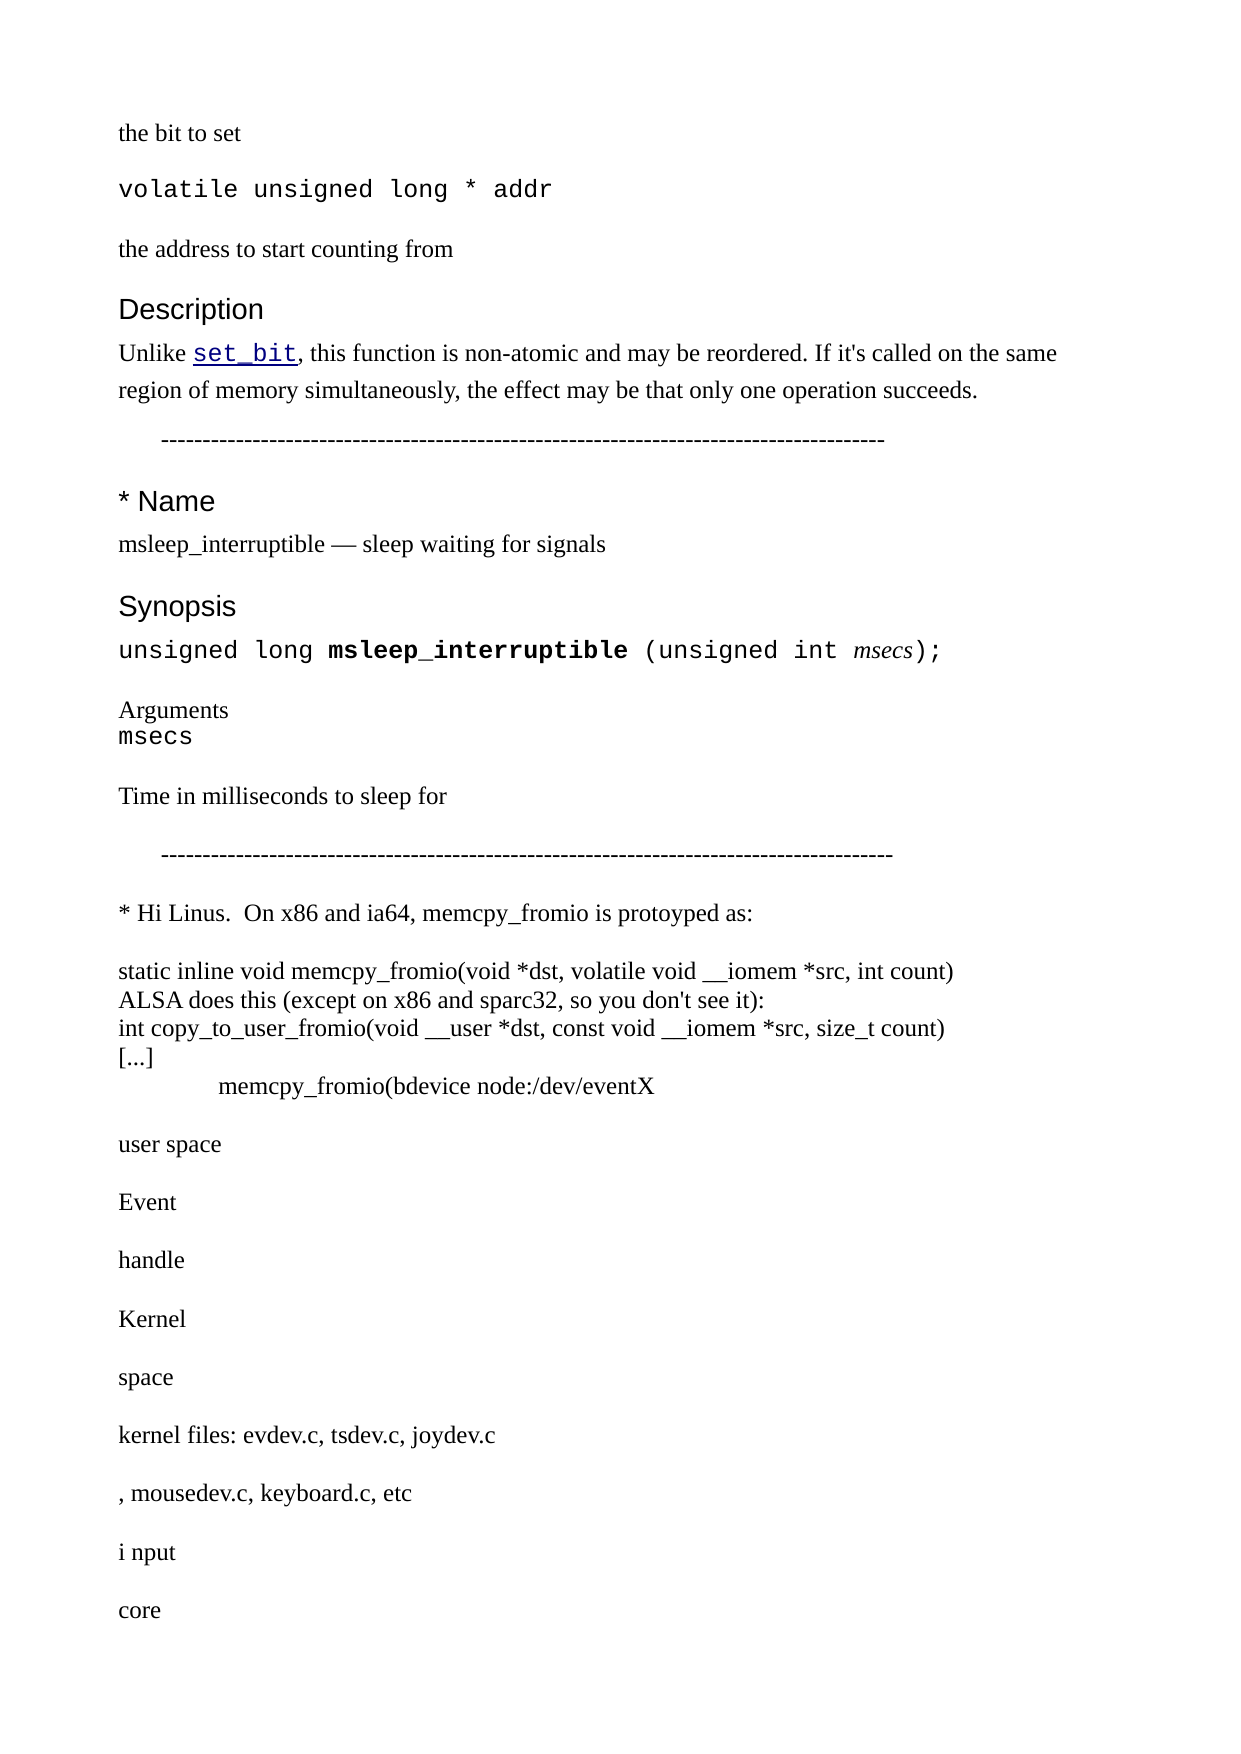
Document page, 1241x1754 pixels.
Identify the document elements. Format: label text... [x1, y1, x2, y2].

list Time in milliseconds to sleep for [118, 781, 1122, 810]
subtitle Description [118, 292, 1122, 326]
text Unlike set_bit, this function is non-atomic and may be reordered. If it's called on the same region of memory simultaneously, the effect may be that only one operation succeeds. [118, 338, 1122, 404]
text Event [118, 1187, 1122, 1216]
text ALSA does this (except on x86 and sparc32, so you don't see it): [118, 985, 1122, 1013]
text user space [118, 1129, 1122, 1158]
text Arguments [118, 695, 1122, 723]
text * Hi Linus. On x86 and ia64, memcpy_fromio is protoyped as: [118, 898, 1122, 926]
text core [118, 1595, 1122, 1624]
subtitle Synopsis [118, 589, 1122, 623]
text int copy_to_user_fromio(void __user *dst, const void __iomem *src, size_t count) [118, 1013, 1122, 1042]
subtitle msecs [118, 723, 1122, 752]
text --------------------------------------------------------------------------------------- [118, 424, 1122, 453]
subtitle volatile unsigned long * addr [118, 176, 1122, 205]
text , mousedev.c, keyboard.c, etc [118, 1478, 1122, 1507]
text memcpy_fromio(bdevice node:/dev/eventX [118, 1071, 1122, 1100]
text static inline void memcpy_fromio(void *dst, volatile void __iomem *src, int count) [118, 956, 1122, 985]
text space [118, 1362, 1122, 1391]
subtitle * Name [118, 483, 1122, 517]
list ---------------------------------------------------------------------------------------- [118, 839, 1122, 868]
text kernel files: evdev.c, tsdev.c, joydev.c [118, 1420, 1122, 1449]
text msleep_interruptible — sleep waiting for signals [118, 529, 1122, 558]
text [...] [118, 1042, 1122, 1071]
list the bit to set [118, 118, 1122, 147]
list the address to start counting from [118, 234, 1122, 263]
text handle [118, 1246, 1122, 1274]
text Kernel [118, 1304, 1122, 1333]
text i nput [118, 1537, 1122, 1566]
text unsigned long msleep_interruptible (unsigned int msecs); [118, 635, 1122, 666]
